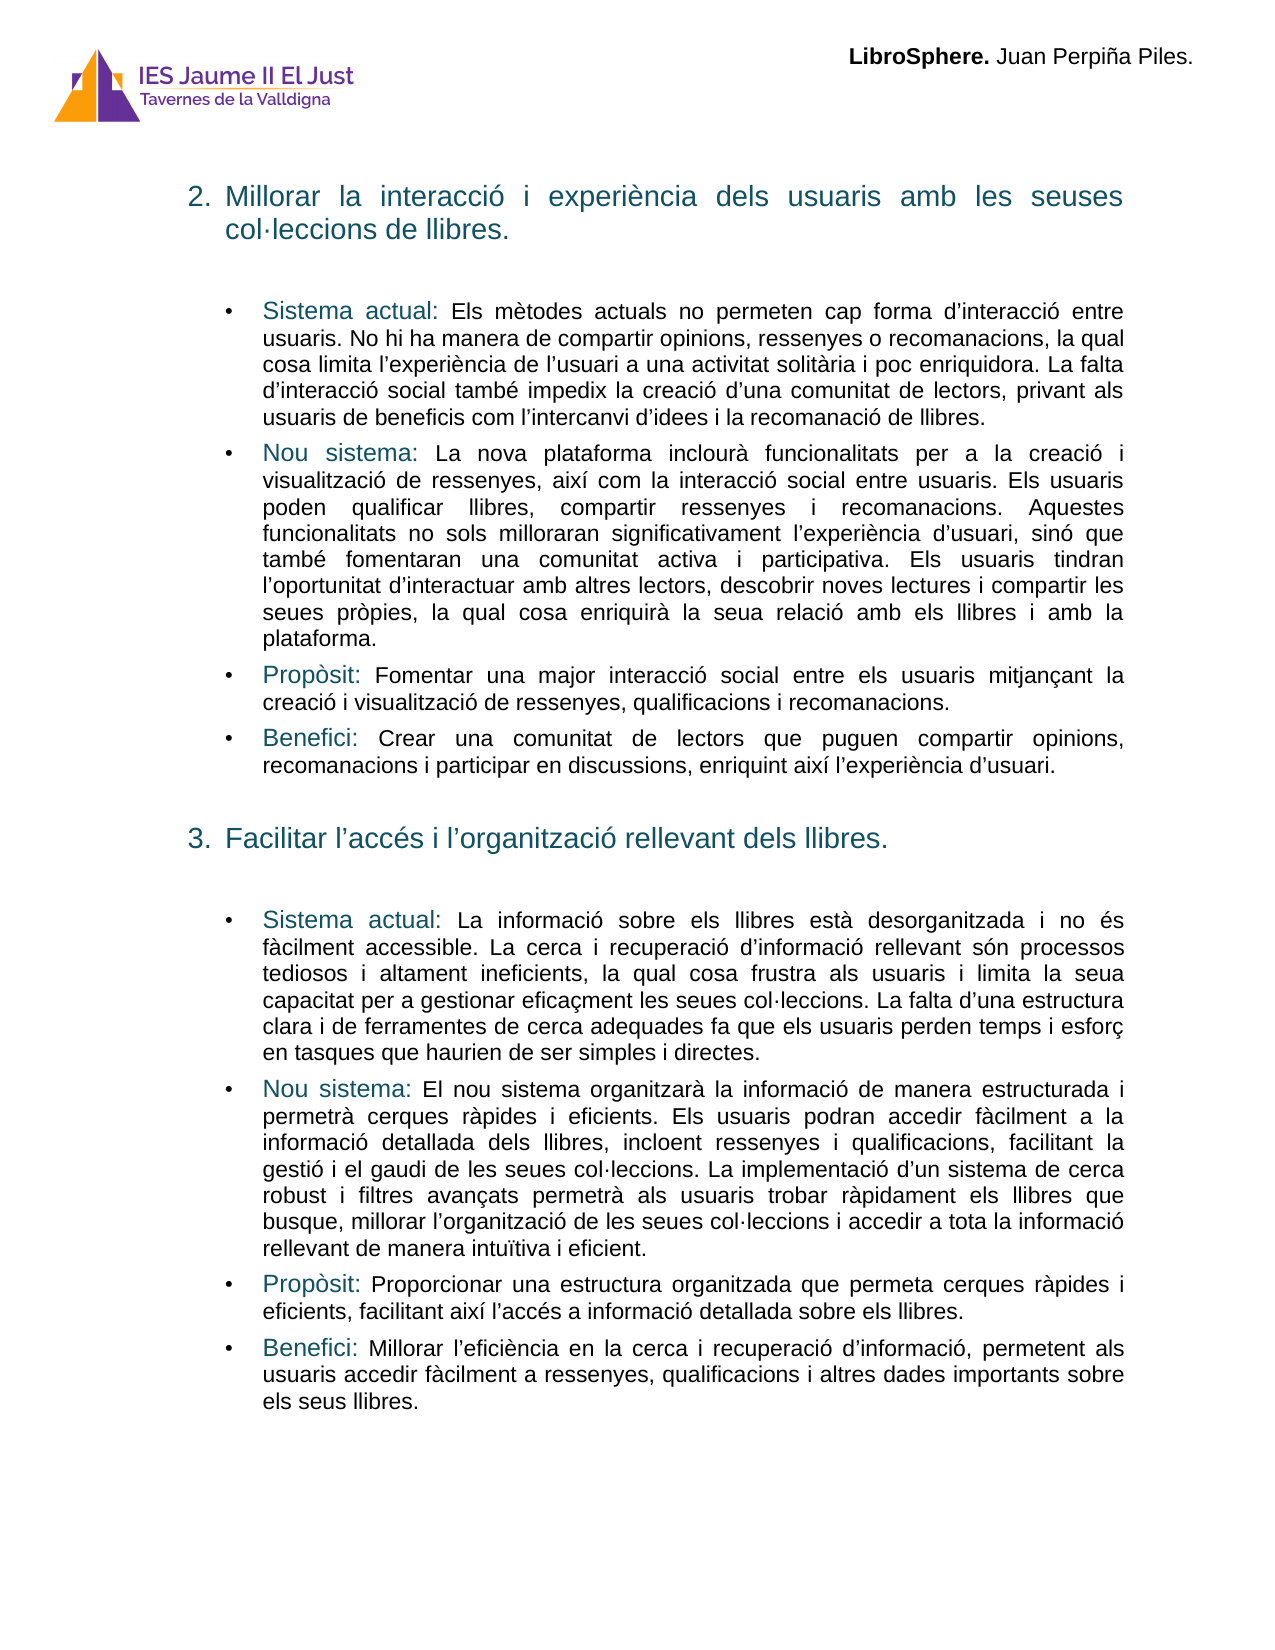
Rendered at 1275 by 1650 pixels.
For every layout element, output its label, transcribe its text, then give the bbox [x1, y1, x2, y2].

picture [50, 42, 354, 129]
list Nou sistema: El nou sistema organitzarà la informació de manera estructurada i permetrà cerques ràpides i eficients. Els usuaris podran accedir fàcilment a la informació detallada dels llibres, incloent ressenyes i qualificacions, facilitant la gestió i el gaudi de les seues col·leccions. La implementació d’un sistema de cerca robust i filtres avançats permetrà als usuaris trobar ràpidament els llibres que busque, millorar l’organització de les seues col·leccions i accedir a tota la informació rellevant de manera intuïtiva i eficient. [225, 1074, 1125, 1261]
list Benefici: Crear una comunitat de lectors que puguen compartir opinions, recomanacions i participar en discussions, enriquint així l’experiència d’usuari. [225, 723, 1125, 778]
list Facilitar l’accés i l’organització rellevant dels llibres. [187, 821, 1125, 855]
list Nou sistema: La nova plataforma inclourà funcionalitats per a la creació i visualització de ressenyes, així com la interacció social entre usuaris. Els usuaris poden qualificar llibres, compartir ressenyes i recomanacions. Aquestes funcionalitats no sols milloraran significativament l’experiència d’usuari, sinó que també fomentaran una comunitat activa i participativa. Els usuaris tindran l’oportunitat d’interactuar amb altres lectors, descobrir noves lectures i compartir les seues pròpies, la qual cosa enriquirà la seua relació amb els llibres i amb la plataforma. [225, 438, 1125, 652]
list Millorar la interacció i experiència dels usuaris amb les seuses col·leccions de llibres. [187, 178, 1125, 246]
list Sistema actual: Els mètodes actuals no permeten cap forma d’interacció entre usuaris. No hi ha manera de compartir opinions, ressenyes o recomanacions, la qual cosa limita l’experiència de l’usuari a una activitat solitària i poc enriquidora. La falta d’interacció social també impedix la creació d’una comunitat de lectors, privant als usuaris de beneficis com l’intercanvi d’idees i la recomanació de llibres. [225, 296, 1125, 430]
list Benefici: Millorar l’eficiència en la cerca i recuperació d’informació, permetent als usuaris accedir fàcilment a ressenyes, qualificacions i altres dades importants sobre els seus llibres. [225, 1333, 1125, 1414]
list Propòsit: Proporcionar una estructura organitzada que permeta cerques ràpides i eficients, facilitant així l’accés a informació detallada sobre els llibres. [225, 1269, 1125, 1324]
list Sistema actual: La informació sobre els llibres està desorganitzada i no és fàcilment accessible. La cerca i recuperació d’informació rellevant són processos tediosos i altament ineficients, la qual cosa frustra als usuaris i limita la seua capacitat per a gestionar eficaçment les seues col·leccions. La falta d’una estructura clara i de ferramentes de cerca adequades fa que els usuaris perden temps i esforç en tasques que haurien de ser simples i directes. [225, 905, 1125, 1066]
list Propòsit: Fomentar una major interacció social entre els usuaris mitjançant la creació i visualització de ressenyes, qualificacions i recomanacions. [225, 660, 1125, 715]
